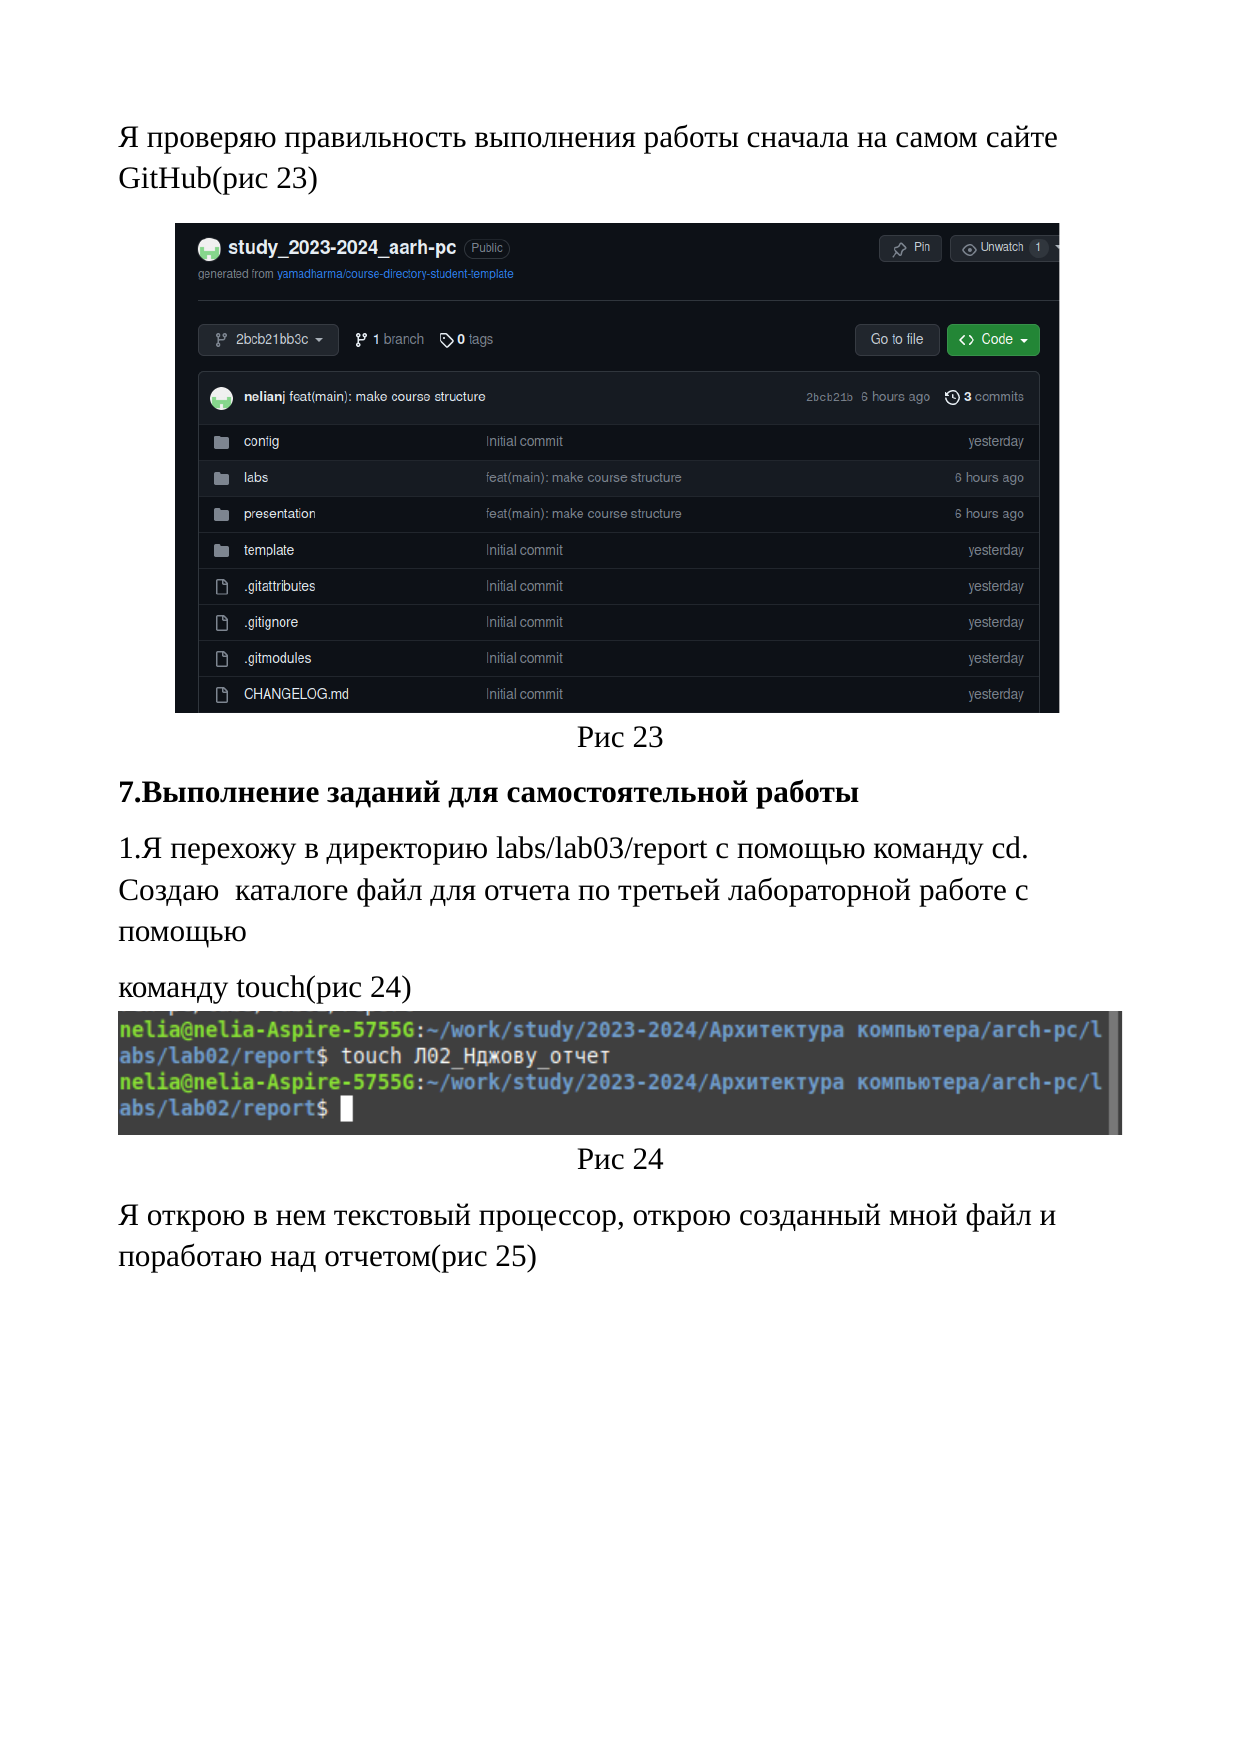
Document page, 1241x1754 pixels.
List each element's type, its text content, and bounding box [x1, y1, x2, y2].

text Я открою в нем текстовый процессор, открою созданный мной файл и поработаю над отчетом(рис 25) [118, 1196, 1122, 1273]
picture [175, 223, 1060, 713]
text Рис 23 [118, 215, 1122, 754]
text 7.Выполнение заданий для самостоятельной работы [118, 774, 1122, 810]
text 1.Я перехожу в директорию labs/lab03/report с помощью команду cd. Создаю каталоге файл для отчета по третьей лабораторной работе с помощью [118, 829, 1122, 948]
text команду touch(рис 24) [118, 968, 1122, 1004]
text Я проверяю правильность выполнения работы сначала на самом сайте GitHub(рис 23) [118, 118, 1122, 195]
picture [118, 1011, 1123, 1135]
text Рис 24 [118, 1135, 1122, 1176]
